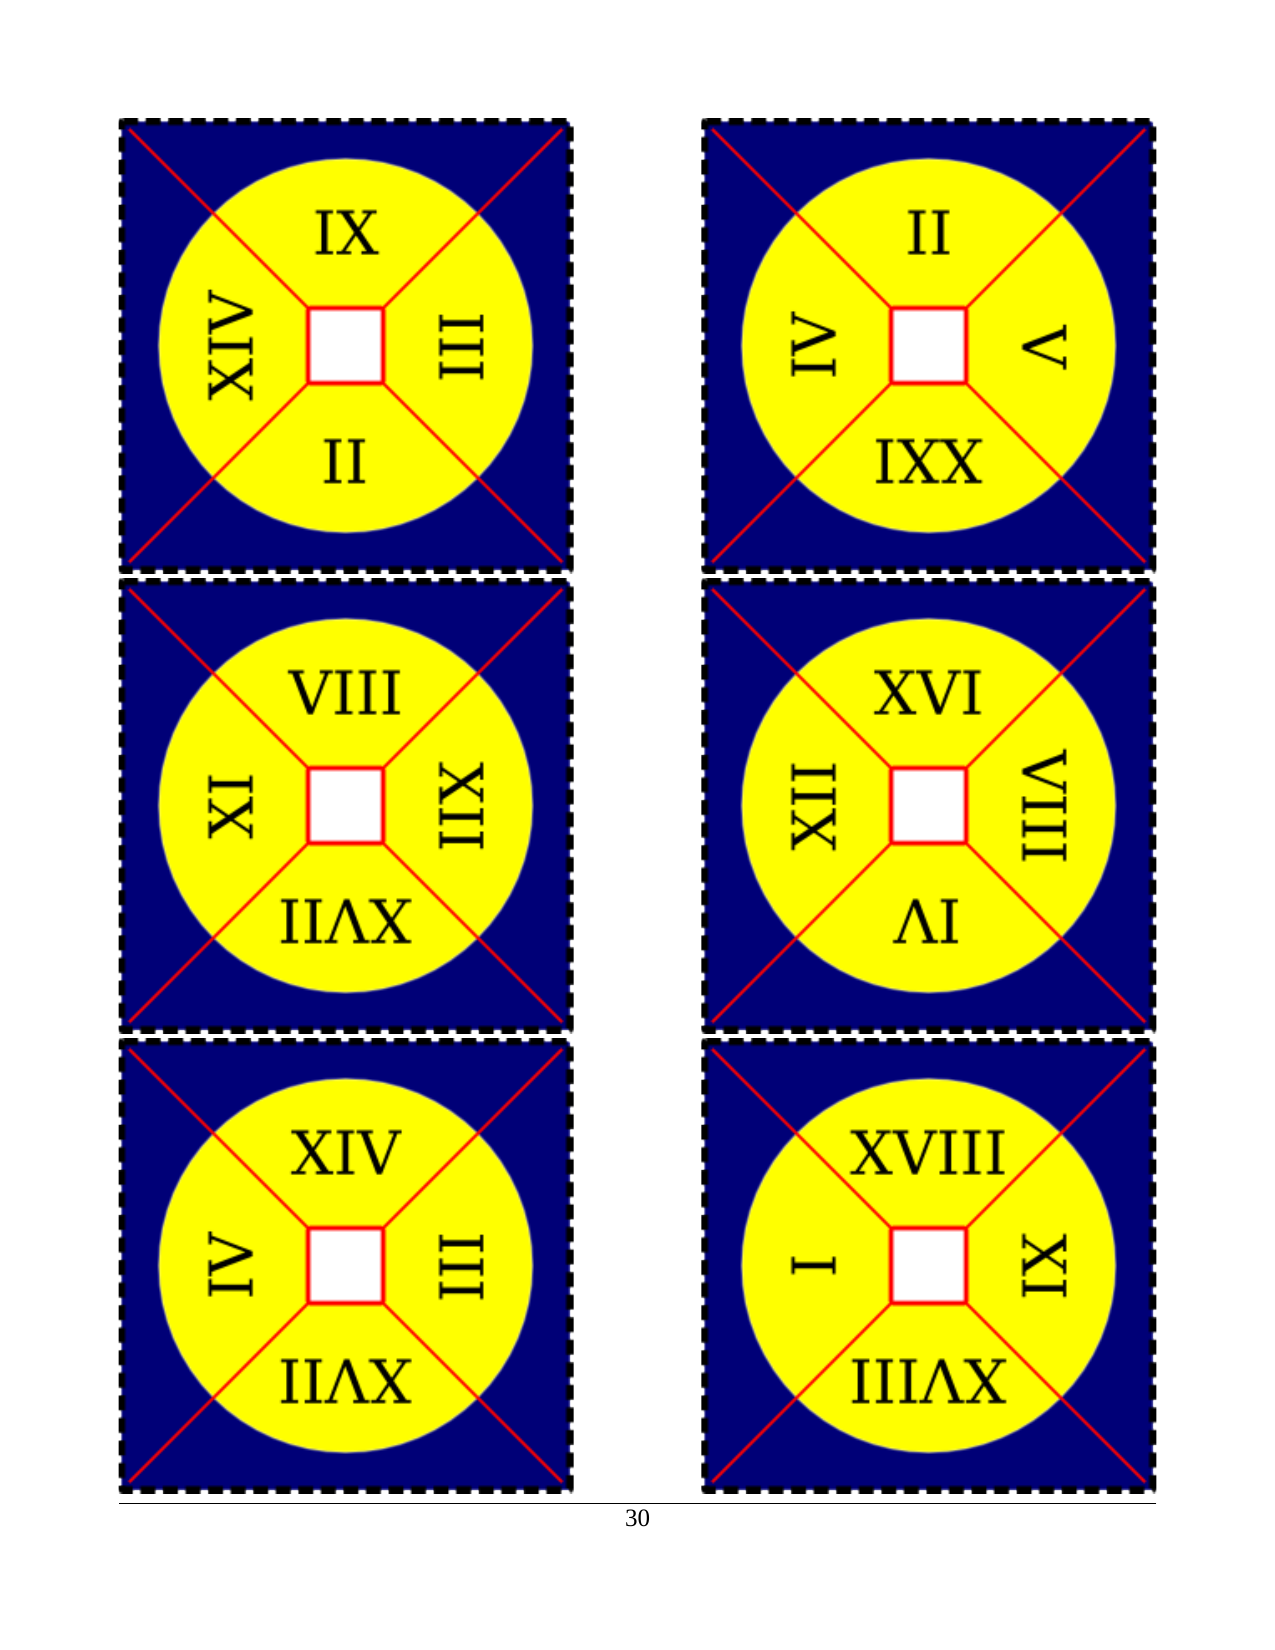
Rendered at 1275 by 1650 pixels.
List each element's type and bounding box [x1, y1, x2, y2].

picture [118, 578, 574, 1034]
picture [701, 1038, 1157, 1494]
picture [701, 578, 1157, 1034]
picture [118, 118, 574, 574]
picture [118, 1038, 574, 1494]
picture [701, 118, 1157, 574]
